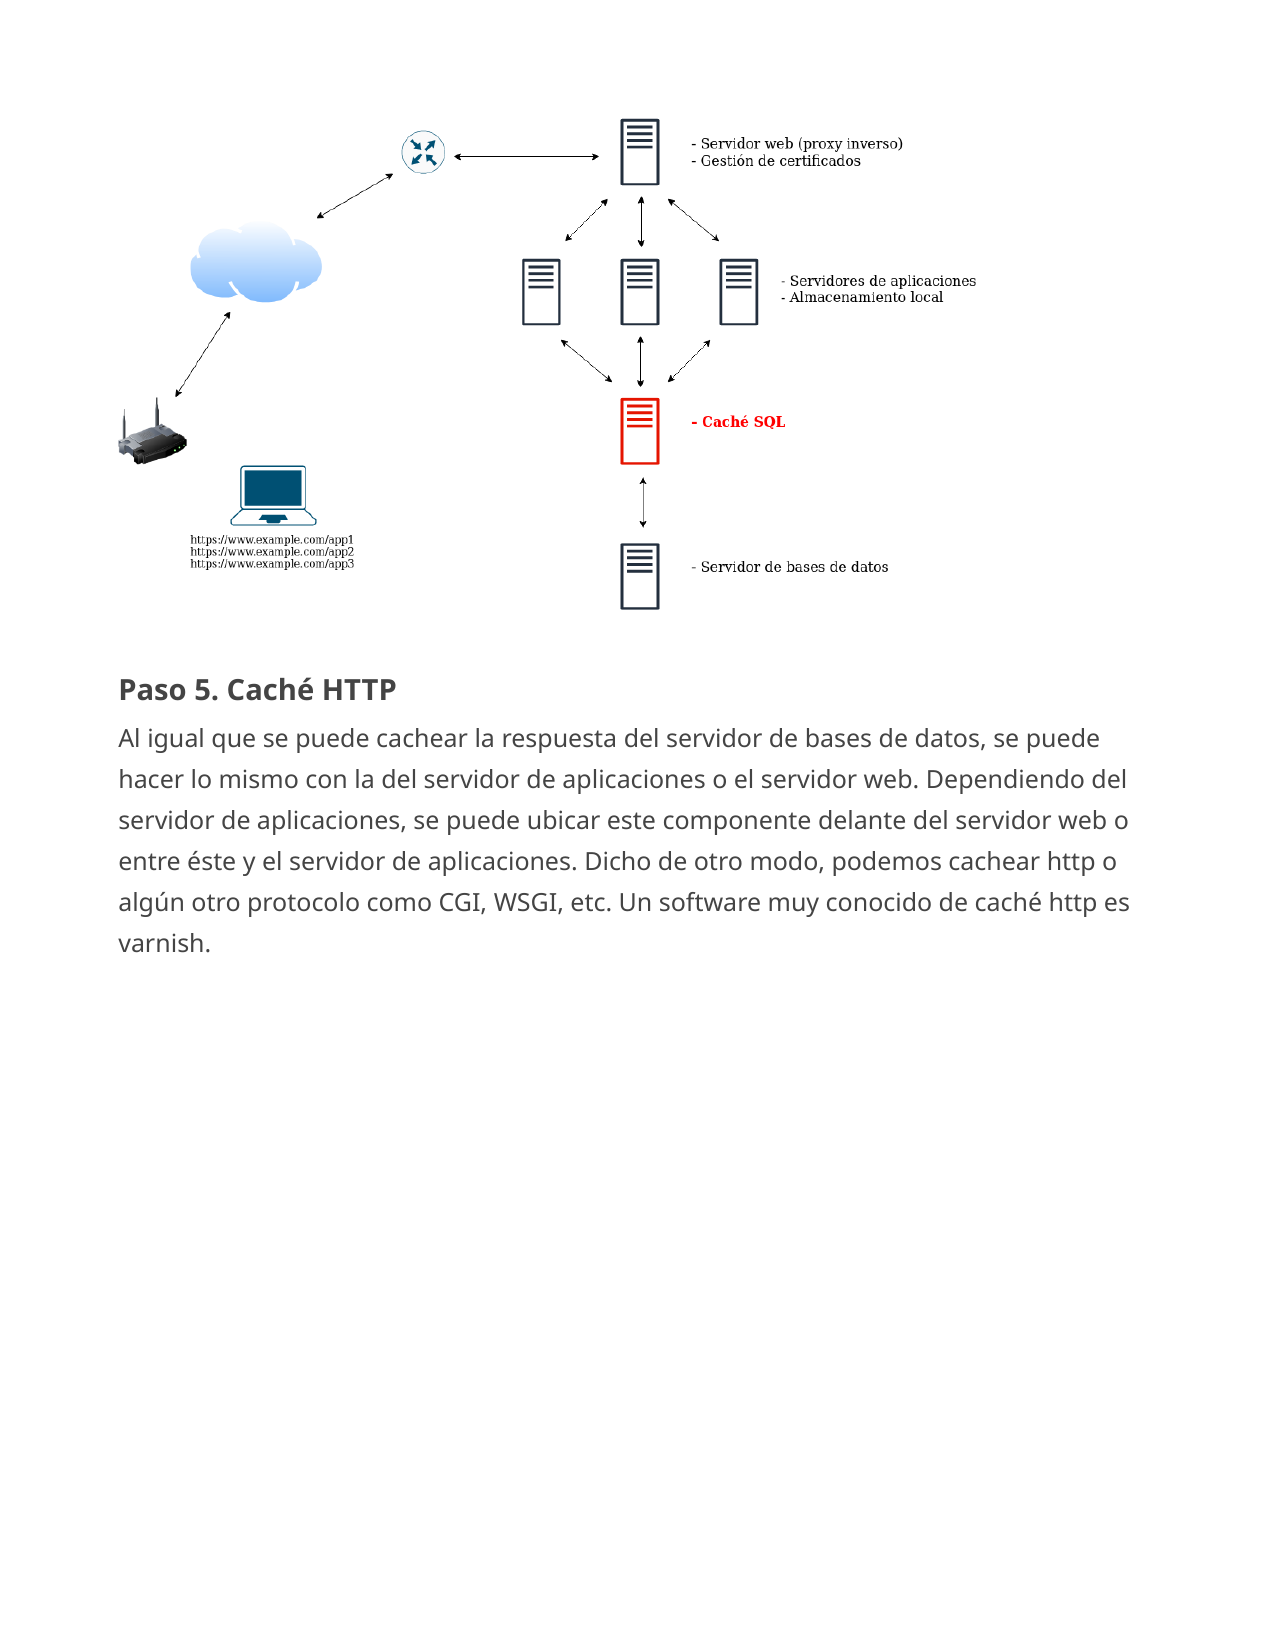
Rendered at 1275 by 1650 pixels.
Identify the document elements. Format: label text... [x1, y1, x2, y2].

picture [118, 118, 1157, 610]
subtitle Paso 5. Caché HTTP [118, 669, 1157, 708]
text Al igual que se puede cachear la respuesta del servidor de bases de datos, se puede hacer lo mismo con la del servidor de aplicaciones o el servidor web. Dependiendo del servidor de aplicaciones, se puede ubicar este componente delante del servidor web o entre éste y el servidor de aplicaciones. Dicho de otro modo, podemos cachear http o algún otro protocolo como CGI, WSGI, etc. Un software muy conocido de caché http es varnish. [118, 721, 1157, 959]
